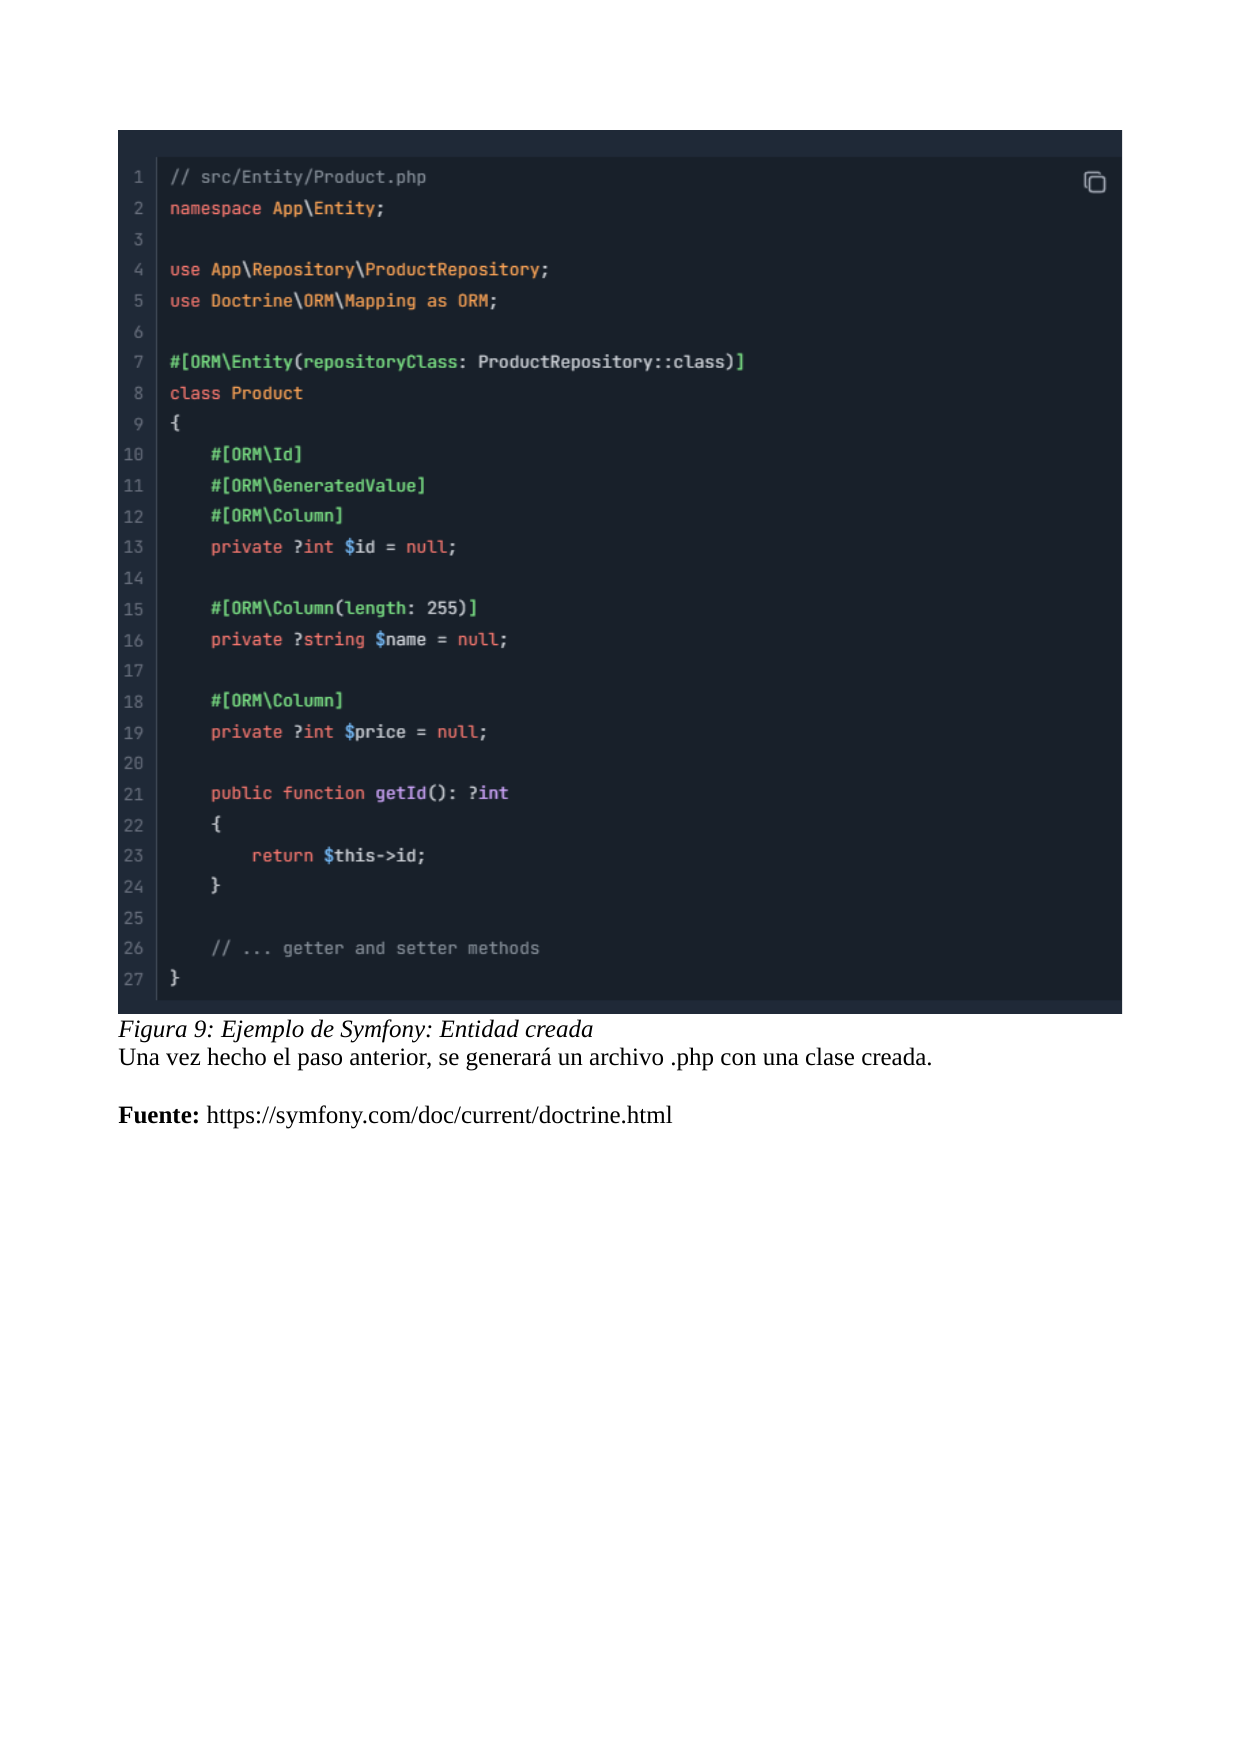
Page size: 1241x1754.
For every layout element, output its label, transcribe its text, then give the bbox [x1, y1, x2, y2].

picture [118, 130, 1123, 1014]
text Figura 9: Ejemplo de Symfony: Entidad creada [118, 1014, 1122, 1042]
text Una vez hecho el paso anterior, se generará un archivo .php con una clase creada. [118, 1042, 1122, 1071]
text Fuente: https://symfony.com/doc/current/doctrine.html [118, 1100, 1122, 1129]
